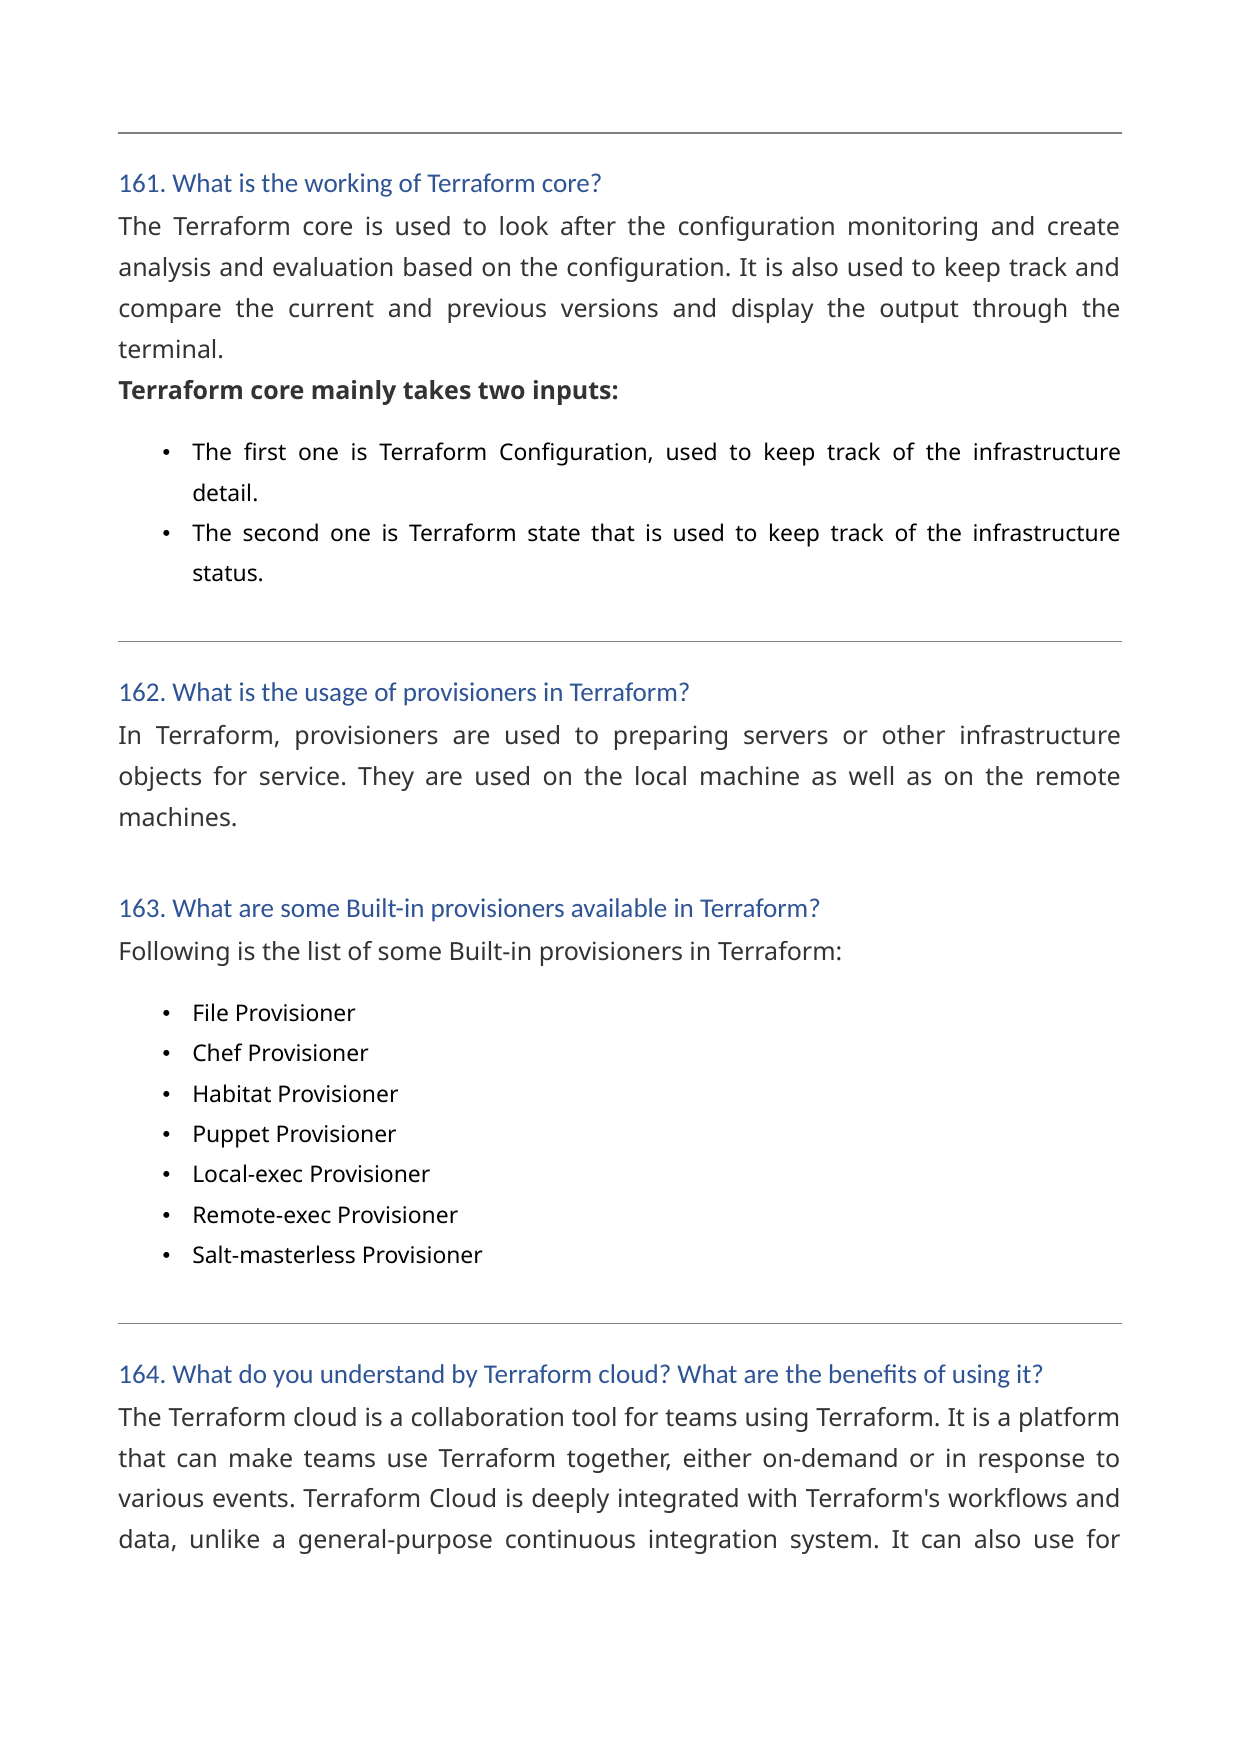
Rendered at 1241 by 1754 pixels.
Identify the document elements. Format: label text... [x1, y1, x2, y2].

list The first one is Terraform Configuration, used to keep track of the infrastructure detail. [162, 436, 1122, 508]
text The Terraform cloud is a collaboration tool for teams using Terraform. It is a platform that can make teams use Terraform together, either on-demand or in response to various events. Terraform Cloud is deeply integrated with Terraform's workflows and data, unlike a general-purpose continuous integration system. It can also use for [118, 1399, 1122, 1556]
list Habitat Provisioner [162, 1078, 1122, 1109]
text Following is the list of some Built-in provisioners in Terraform: [118, 933, 1122, 967]
subtitle 162. What is the usage of provisioners in Terraform? [118, 675, 1122, 708]
text Terraform core mainly takes two inputs: [118, 372, 1122, 406]
subtitle 163. What are some Built-in provisioners available in Terraform? [118, 891, 1122, 924]
list Puppet Provisioner [162, 1118, 1122, 1149]
list File Provisioner [162, 997, 1122, 1028]
list The second one is Terraform state that is used to keep track of the infrastructure status. [162, 517, 1122, 588]
list Chef Provisioner [162, 1037, 1122, 1069]
subtitle 164. What do you understand by Terraform cloud? What are the benefits of using it? [118, 1357, 1122, 1390]
subtitle 161. What is the working of Terraform core? [118, 167, 1122, 199]
text The Terraform core is used to look after the configuration monitoring and create analysis and evaluation based on the configuration. It is also used to keep track and compare the current and previous versions and display the output through the terminal. [118, 209, 1122, 366]
list Local-exec Provisioner [162, 1158, 1122, 1189]
text In Terraform, provisioners are used to preparing servers or other infrastructure objects for service. They are used on the local machine as well as on the remote machines. [118, 717, 1122, 833]
list Remote-exec Provisioner [162, 1199, 1122, 1230]
list Salt-masterless Provisioner [162, 1239, 1122, 1270]
